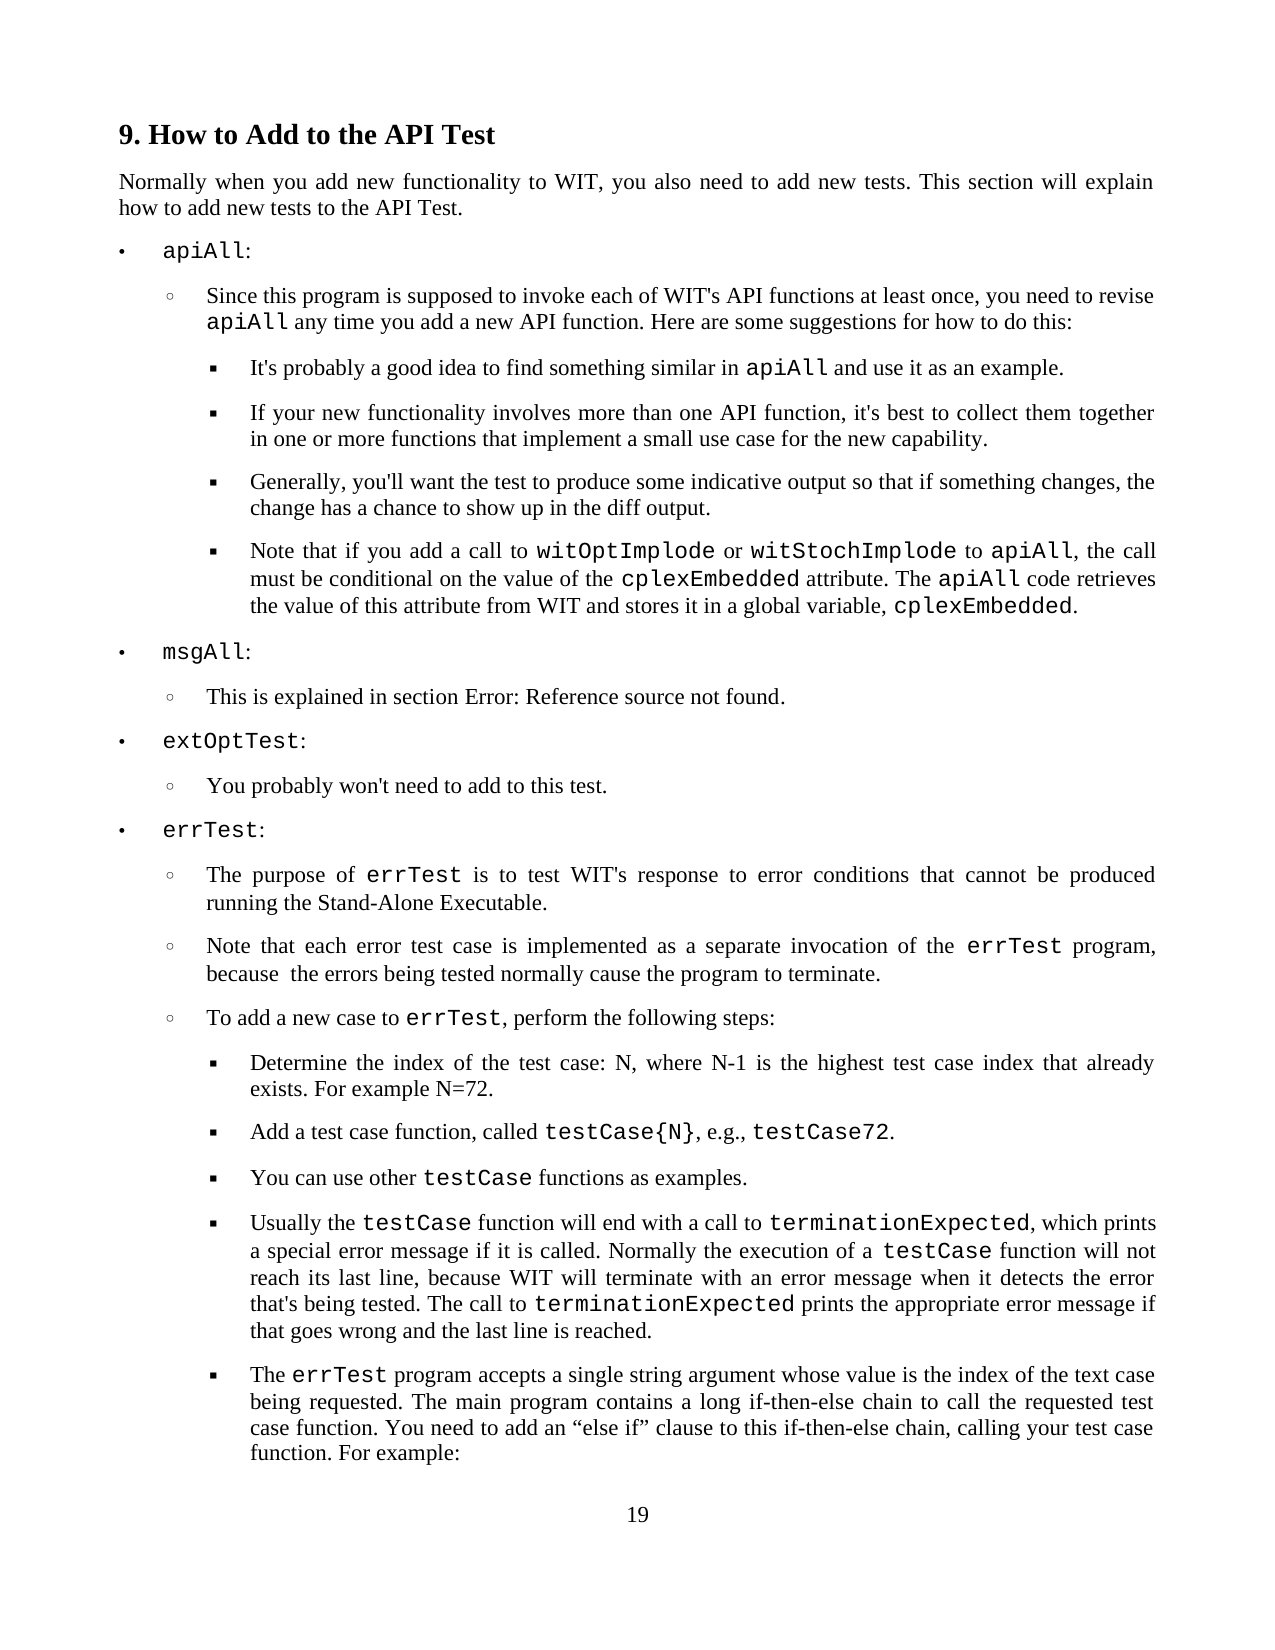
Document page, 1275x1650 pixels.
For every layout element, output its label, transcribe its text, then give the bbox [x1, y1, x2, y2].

list Since this program is supposed to invoke each of WIT's API functions at least once, you need to revise apiAll any time you add a new API function. Here are some suggestions for how to do this: [162, 283, 1156, 336]
list Generally, you'll want the test to produce some indicative output so that if something changes, the change has a chance to show up in the diff output. [206, 469, 1156, 520]
list Add a test case function, called testCase{N}, e.g., testCase72. [206, 1119, 1156, 1146]
list The errTest program accepts a single string argument whose value is the index of the text case being requested. The main program contains a long if-then-else chain to call the requested test case function. You need to add an “else if” clause to this if-then-else chain, calling your test case function. For example: [206, 1362, 1156, 1466]
list Usually the testCase function will end with a call to terminationExpected, which prints a special error message if it is called. Normally the execution of a testCase function will not reach its last line, because WIT will terminate with an error message when it detects the error that's being tested. The call to terminationExpected prints the appropriate error message if that goes wrong and the last line is reached. [206, 1210, 1156, 1343]
list If your new functionality involves more than one API function, it's best to collect them together in one or more functions that implement a small use case for the new capability. [206, 400, 1156, 451]
list You can use other testCase functions as examples. [206, 1164, 1156, 1192]
list errTest: [118, 817, 1156, 844]
list Determine the index of the test case: N, where N-1 is the highest test case index that already exists. For example N=72. [206, 1050, 1156, 1101]
subtitle How to Add to the API Test [118, 118, 1156, 151]
list You probably won't need to add to this test. [162, 773, 1156, 799]
list This is explained in section Error: Reference source not found. [162, 684, 1156, 710]
list It's probably a good idea to find something similar in apiAll and use it as an example. [206, 354, 1156, 382]
list extOptTest: [118, 728, 1156, 755]
list The purpose of errTest is to test WIT's response to error conditions that cannot be produced running the Stand-Alone Executable. [162, 862, 1156, 915]
list Note that if you add a call to witOptImplode or witStochImplode to apiAll, the call must be conditional on the value of the cplexEmbedded attribute. The apiAll code retrieves the value of this attribute from WIT and stores it in a global variable, cplexEmbedded. [206, 538, 1156, 621]
list Note that each error test case is implemented as a separate invocation of the errTest program, because the errors being tested normally cause the program to terminate. [162, 933, 1156, 986]
list apiAll: [118, 238, 1156, 265]
list To add a new case to errTest, perform the following steps: [162, 1004, 1156, 1032]
text Normally when you add new functionality to WIT, you also need to add new tests. This section will explain how to add new tests to the API Test. [118, 169, 1156, 220]
list msgAll: [118, 639, 1156, 666]
